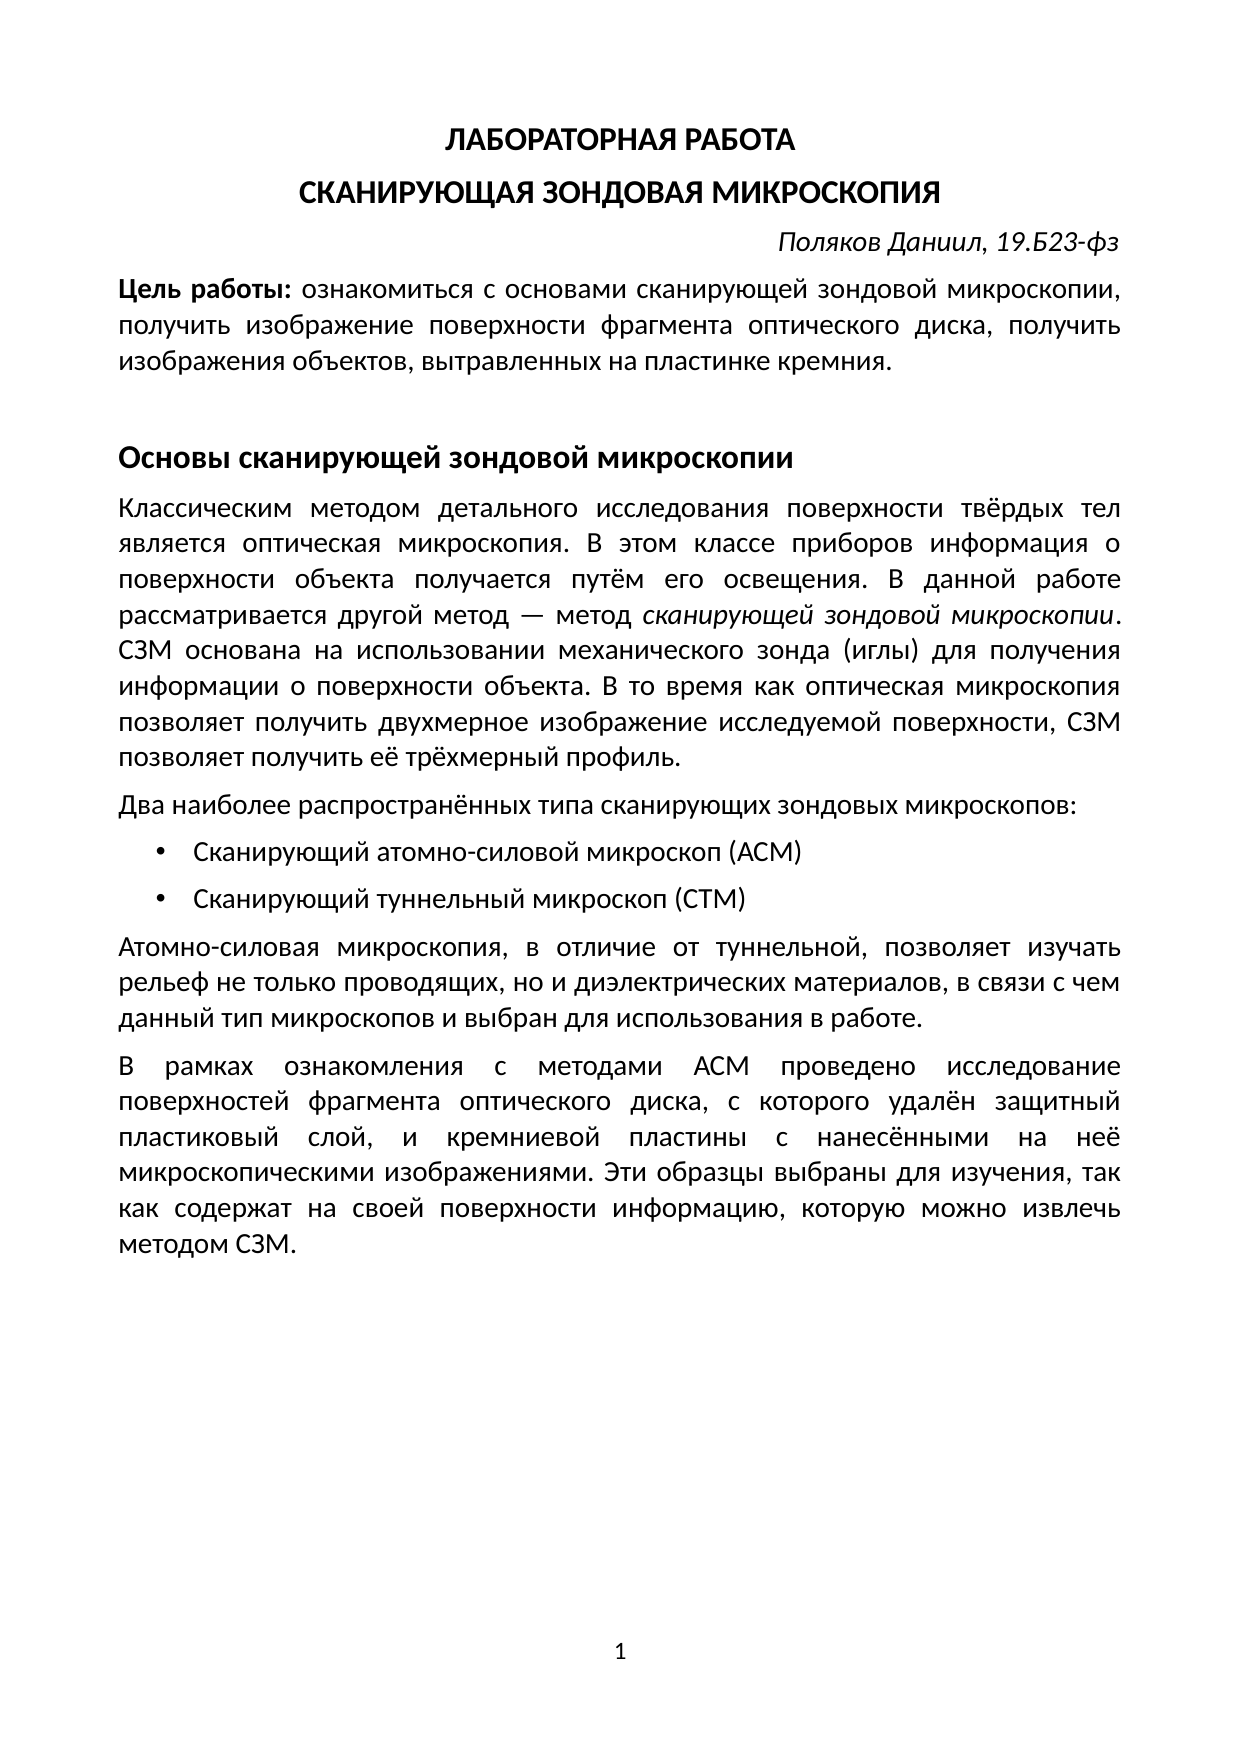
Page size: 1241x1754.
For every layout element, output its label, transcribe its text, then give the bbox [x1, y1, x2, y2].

title Сканирующая зондовая микроскопия [118, 171, 1122, 211]
text Поляков Даниил, 19.Б23-фз [118, 223, 1122, 259]
text Классическим методом детального исследования поверхности твёрдых тел является оптическая микроскопия. В этом классе приборов информация о поверхности объекта получается путём его освещения. В данной работе рассматривается другой метод — метод сканирующей зондовой микроскопии. СЗМ основана на использовании механического зонда (иглы) для получения информации о поверхности объекта. В то время как оптическая микроскопия позволяет получить двухмерное изображение исследуемой поверхности, СЗМ позволяет получить её трёхмерный профиль. [118, 489, 1122, 774]
text Два наиболее распространённых типа сканирующих зондовых микроскопов: [118, 786, 1122, 821]
title Лабораторная работа [118, 118, 1122, 159]
text Цель работы: ознакомиться с основами сканирующей зондовой микроскопии, получить изображение поверхности фрагмента оптического диска, получить изображения объектов, вытравленных на пластинке кремния. [118, 271, 1122, 377]
list Сканирующий атомно-силовой микроскоп (АСМ) [156, 833, 1122, 869]
text В рамках ознакомления с методами АСМ проведено исследование поверхностей фрагмента оптического диска, с которого удалён защитный пластиковый слой, и кремниевой пластины с нанесёнными на неё микроскопическими изображениями. Эти образцы выбраны для изучения, так как содержат на своей поверхности информацию, которую можно извлечь методом СЗМ. [118, 1047, 1122, 1260]
subtitle Основы сканирующей зондовой микроскопии [118, 436, 1122, 477]
text Атомно-силовая микроскопия, в отличие от туннельной, позволяет изучать рельеф не только проводящих, но и диэлектрических материалов, в связи с чем данный тип микроскопов и выбран для использования в работе. [118, 928, 1122, 1035]
list Сканирующий туннельный микроскоп (СТМ) [156, 881, 1122, 916]
